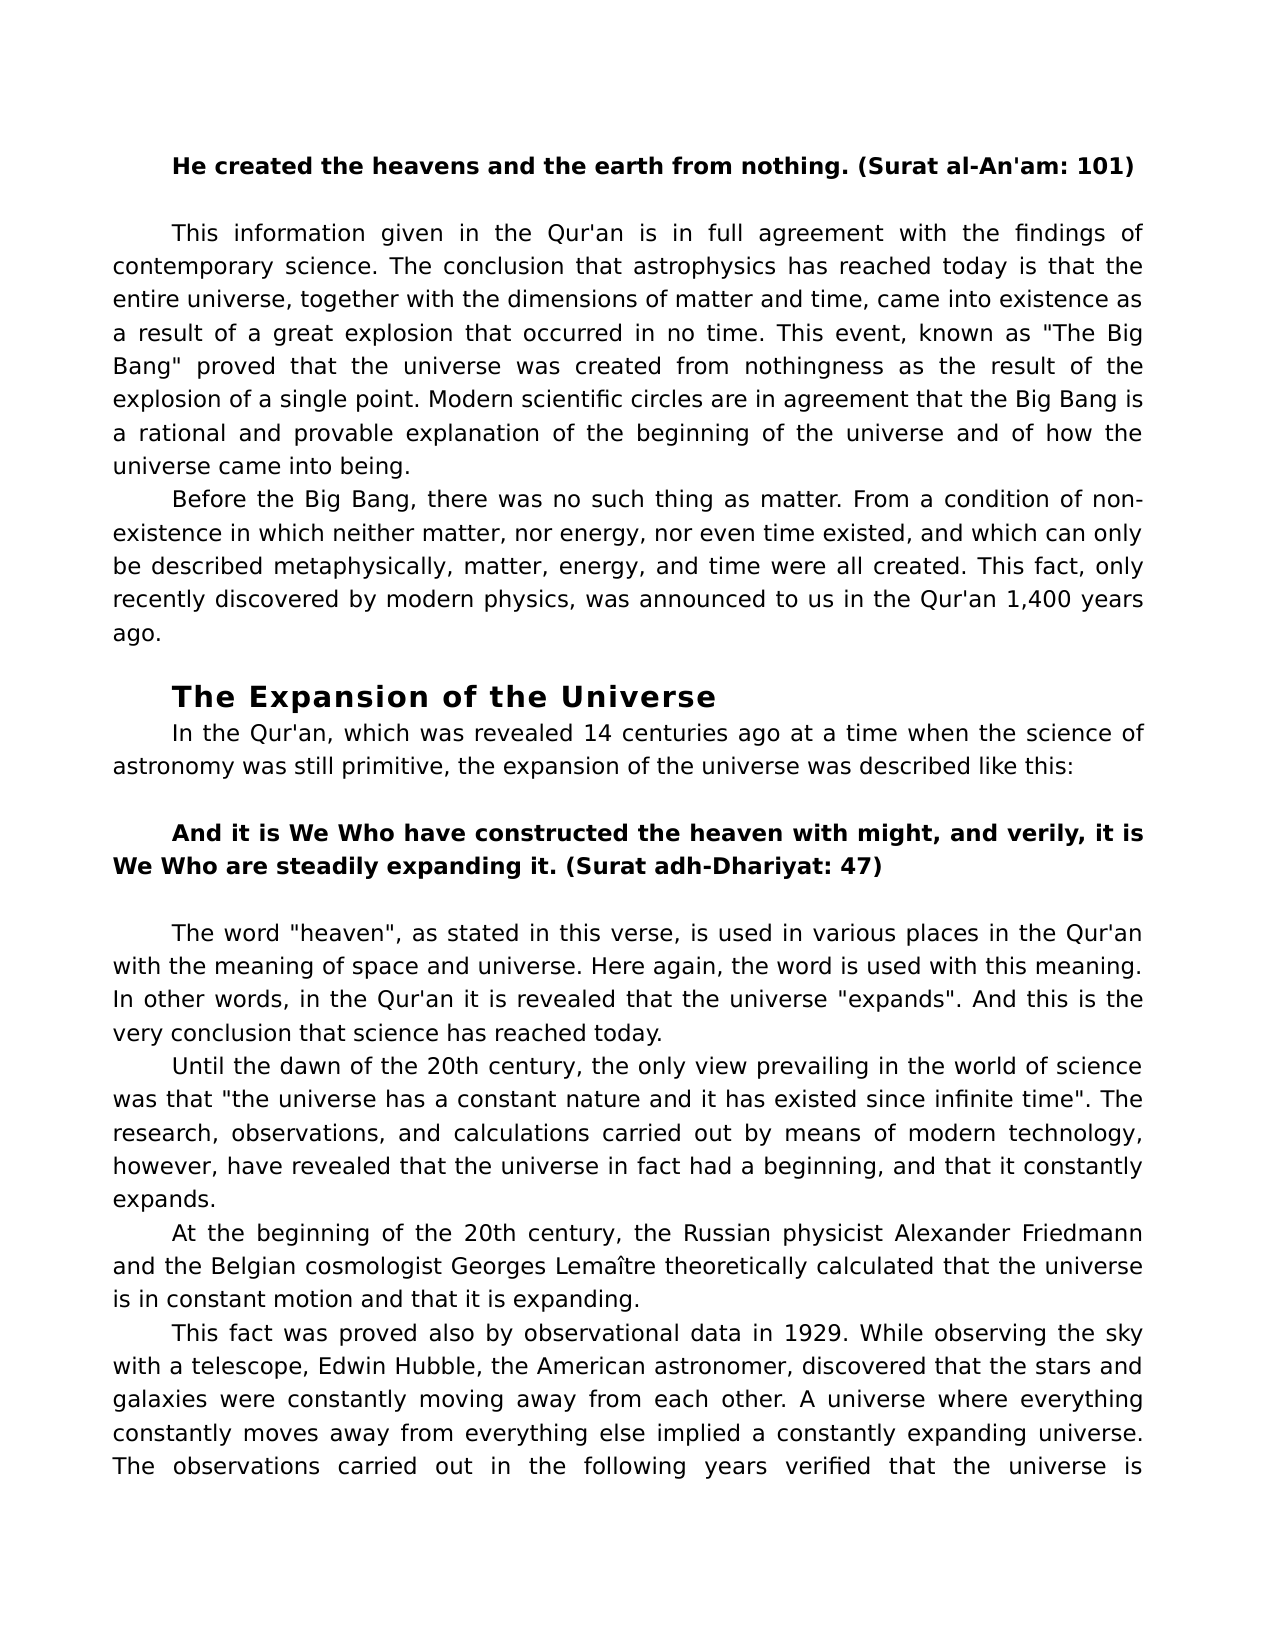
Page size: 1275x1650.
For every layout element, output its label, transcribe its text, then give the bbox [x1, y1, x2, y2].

text Before the Big Bang, there was no such thing as matter. From a condition of non-existence in which neither matter, nor energy, nor even time existed, and which can only be described metaphysically, matter, energy, and time were all created. This fact, only recently discovered by modern physics, was announced to us in the Qur'an 1,400 years ago. [112, 481, 1145, 648]
text Until the dawn of the 20th century, the only view prevailing in the world of science was that "the universe has a constant nature and it has existed since infinite time". The research, observations, and calculations carried out by means of modern technology, however, have revealed that the universe in fact had a beginning, and that it constantly expands. [112, 1048, 1145, 1214]
text This information given in the Qur'an is in full agreement with the findings of contemporary science. The conclusion that astrophysics has reached today is that the entire universe, together with the dimensions of matter and time, came into existence as a result of a great explosion that occurred in no time. This event, known as "The Big Bang" proved that the universe was created from nothingness as the result of the explosion of a single point. Modern scientific circles are in agreement that the Big Bang is a rational and provable explanation of the beginning of the universe and of how the universe came into being. [112, 214, 1145, 481]
text In the Qur'an, which was revealed 14 centuries ago at a time when the science of astronomy was still primitive, the expansion of the universe was described like this: [112, 714, 1145, 781]
text This fact was proved also by observational data in 1929. While observing the sky with a telescope, Edwin Hubble, the American astronomer, discovered that the stars and galaxies were constantly moving away from each other. A universe where everything constantly moves away from everything else implied a constantly expanding universe. The observations carried out in the following years verified that the universe is [112, 1314, 1145, 1481]
text He created the heavens and the earth from nothing. (Surat al-An'am: 101) [112, 148, 1145, 181]
text The word "heaven", as stated in this verse, is used in various places in the Qur'an with the meaning of space and universe. Here again, the word is used with this meaning. In other words, in the Qur'an it is revealed that the universe "expands". And this is the very conclusion that science has reached today. [112, 914, 1145, 1048]
text And it is We Who have constructed the heaven with might, and verily, it is We Who are steadily expanding it. (Surat adh-Dhariyat: 47) [112, 814, 1145, 881]
text At the beginning of the 20th century, the Russian physicist Alexander Friedmann and the Belgian cosmologist Georges Lemaître theoretically calculated that the universe is in constant motion and that it is expanding. [112, 1214, 1145, 1314]
text The Expansion of the Universe [112, 681, 1145, 714]
